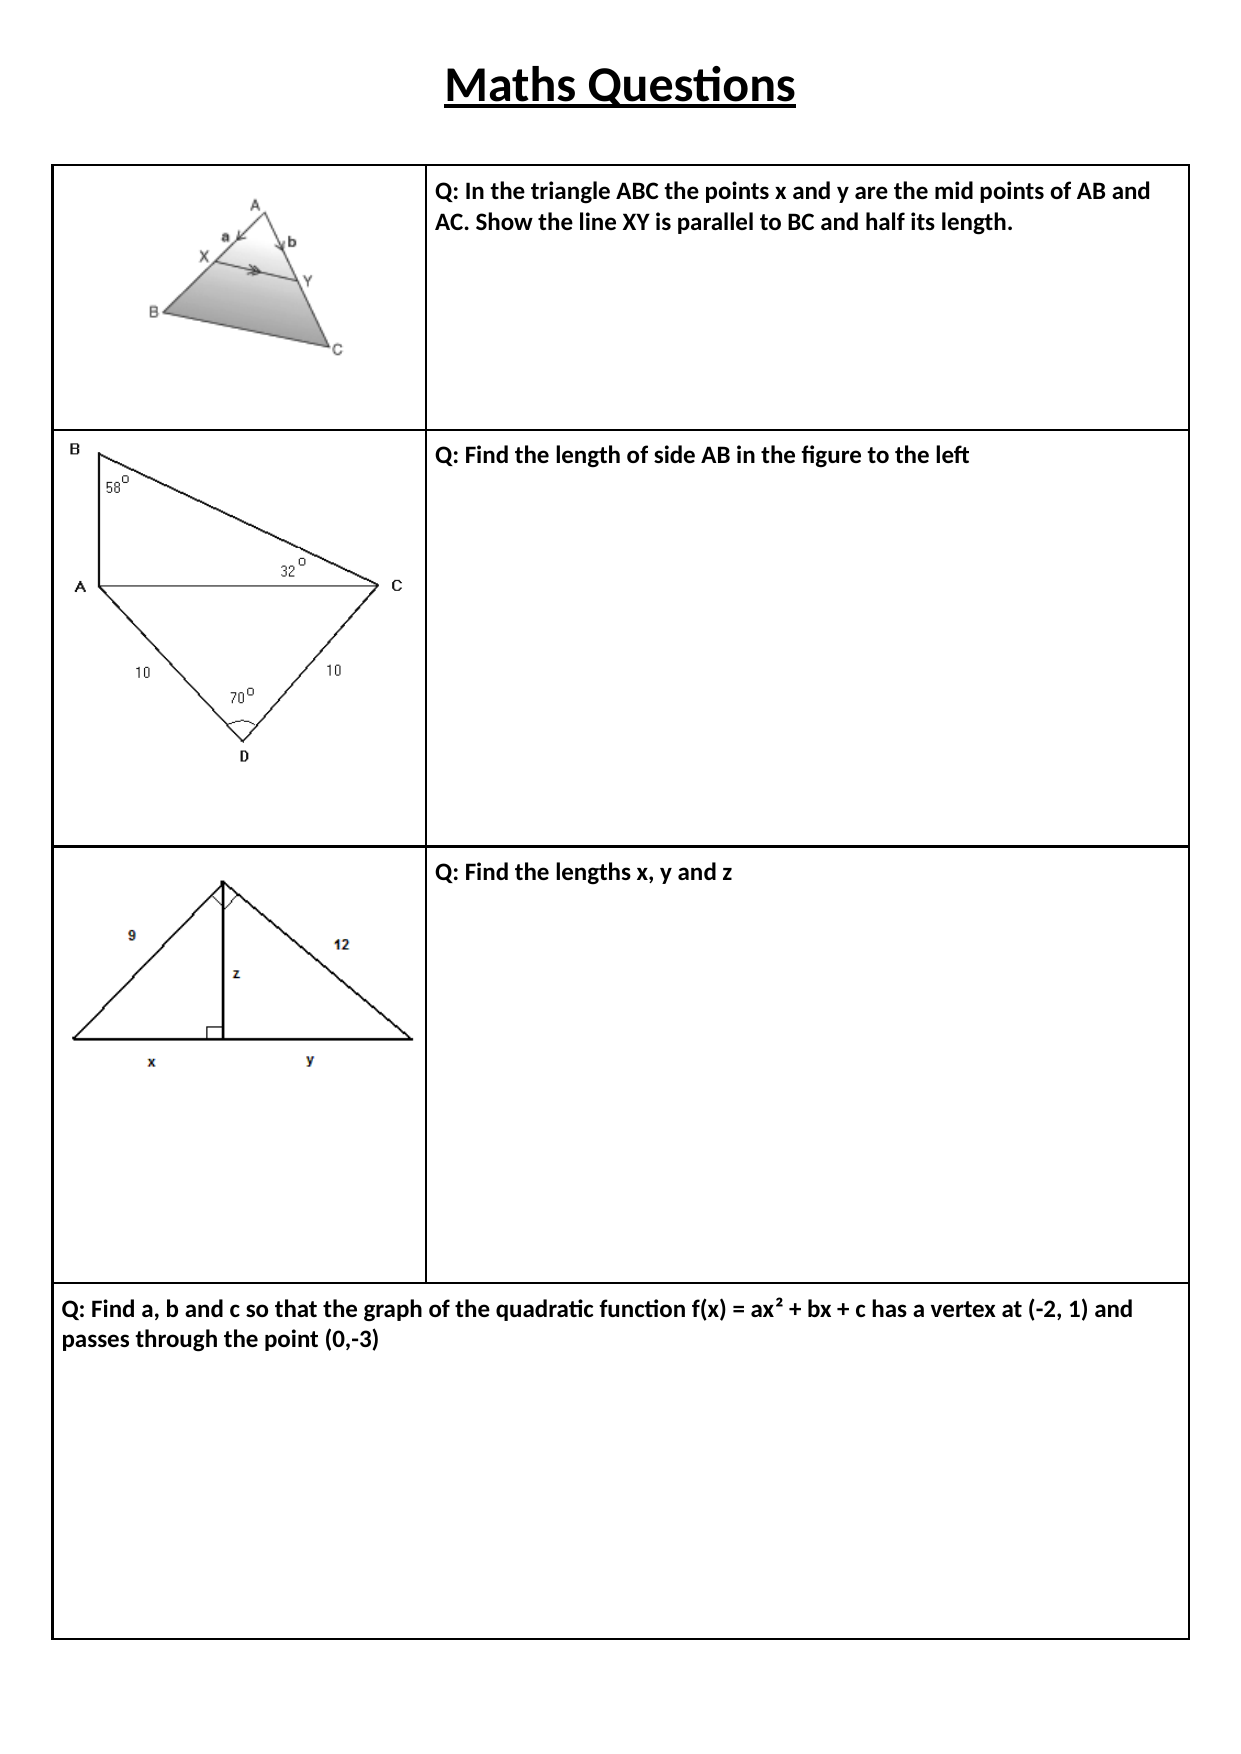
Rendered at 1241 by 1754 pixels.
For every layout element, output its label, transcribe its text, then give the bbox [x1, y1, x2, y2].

picture [58, 856, 421, 1085]
table_cell Q: Find a, b and c so that the graph of the quadratic function f(x) = ax² + bx + c has a vertex at (-2, 1) and passes through the point (0,-3) [54, 1284, 1188, 1638]
table_cell [54, 440, 425, 845]
table_cell [54, 848, 425, 1282]
table_cell [54, 431, 425, 439]
table_cell Q: Find the lengths x, y and z [427, 848, 1188, 1282]
text Maths Questions [52, 52, 1188, 113]
picture [125, 175, 353, 379]
table_header [54, 379, 425, 428]
table_header Q: In the triangle ABC the points x and y are the mid points of AB and AC. Show the line XY is parallel to BC and half its length. [427, 166, 1188, 428]
picture [65, 439, 413, 766]
table_header [54, 166, 425, 378]
table_cell Q: Find the length of side AB in the figure to the left [427, 431, 1188, 845]
